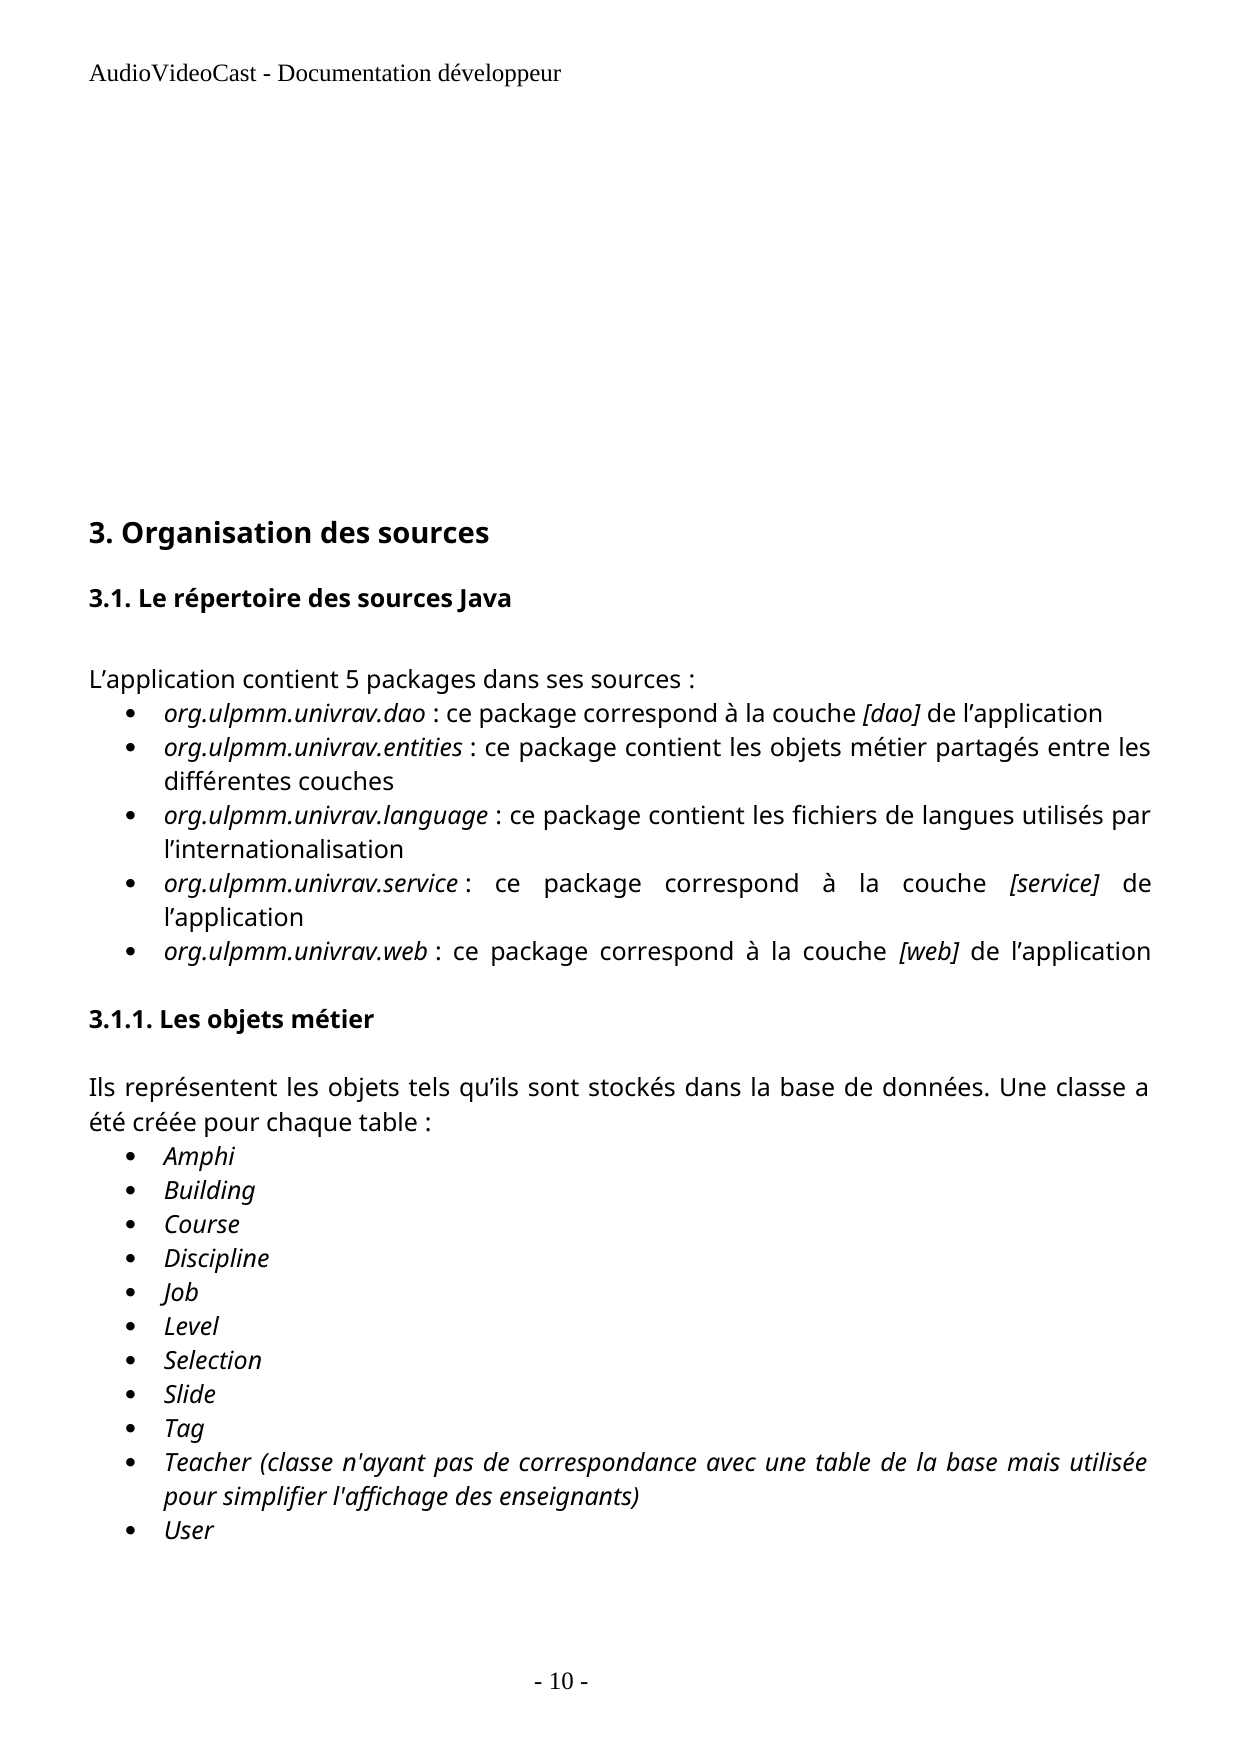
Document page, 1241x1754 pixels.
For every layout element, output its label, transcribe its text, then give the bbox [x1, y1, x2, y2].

text 3.1.1. Les objets métier [88, 1002, 1152, 1036]
list Amphi [126, 1138, 1152, 1172]
list Tag [126, 1411, 1152, 1445]
list org.ulpmm.univrav.language : ce package contient les fichiers de langues utilisés par l’internationalisation [126, 798, 1152, 866]
list Job [126, 1274, 1152, 1308]
list Slide [126, 1377, 1152, 1411]
list org.ulpmm.univrav.dao : ce package correspond à la couche [dao] de l’application [126, 695, 1152, 729]
list Course [126, 1206, 1152, 1240]
list org.ulpmm.univrav.entities : ce package contient les objets métier partagés entre les différentes couches [126, 729, 1152, 798]
list Level [126, 1308, 1152, 1343]
list org.ulpmm.univrav.web : ce package correspond à la couche [web] de l’application [126, 934, 1152, 1002]
list Teacher (classe n'ayant pas de correspondance avec une table de la base mais utilisée pour simplifier l'affichage des enseignants) [126, 1445, 1152, 1513]
subtitle 3.1. Le répertoire des sources Java [88, 581, 1152, 615]
list User [126, 1513, 1152, 1547]
list Building [126, 1172, 1152, 1206]
list Discipline [126, 1240, 1152, 1274]
list Selection [126, 1343, 1152, 1377]
subtitle 3. Organisation des sources [88, 512, 1152, 552]
text L’application contient 5 packages dans ses sources : [88, 661, 1152, 695]
text Ils représentent les objets tels qu’ils sont stockés dans la base de données. Une classe a été créée pour chaque table : [88, 1070, 1152, 1138]
list org.ulpmm.univrav.service : ce package correspond à la couche [service] de l’application [126, 866, 1152, 934]
